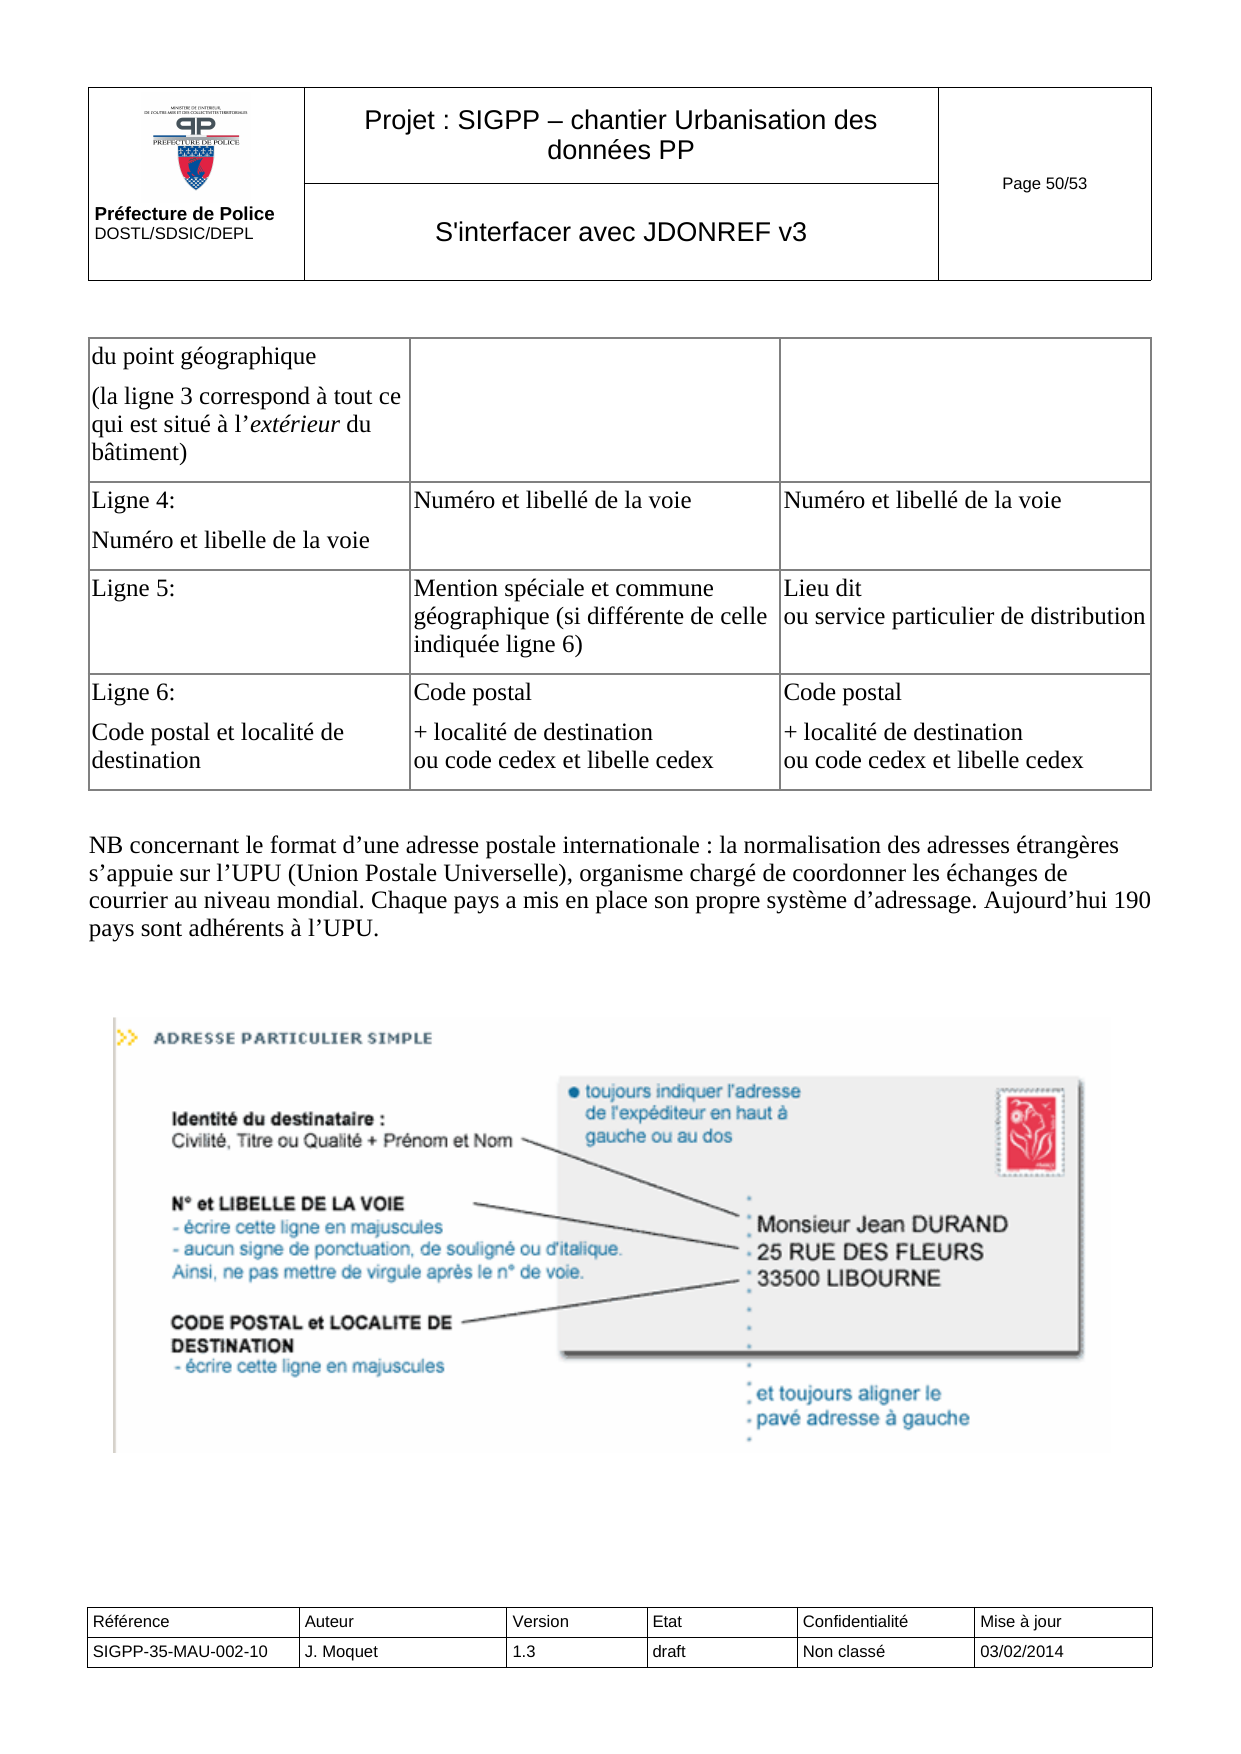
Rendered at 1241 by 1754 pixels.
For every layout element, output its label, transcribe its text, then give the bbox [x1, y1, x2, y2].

table_cell [781, 339, 1150, 481]
table_cell Ligne 4: Numéro et libelle de la voie [90, 483, 409, 569]
table_cell Code postal + localité de destination ou code cedex et libelle cedex [411, 675, 779, 789]
table_cell Numéro et libellé de la voie [411, 483, 779, 569]
table_cell [411, 339, 779, 481]
table_cell du point géographique (la ligne 3 correspond à tout ce qui est situé à l’extérieur du bâtiment) [90, 339, 409, 481]
picture [113, 1013, 1112, 1453]
table_cell Ligne 5: [90, 571, 409, 673]
text NB concernant le format d’une adresse postale internationale : la normalisation des adresses étrangères s’appuie sur l’UPU (Union Postale Universelle), organisme chargé de coordonner les échanges de courrier au niveau mondial. Chaque pays a mis en place son propre système d’adressage. Aujourd’hui 190 pays sont adhérents à l’UPU. [88, 831, 1152, 942]
table_cell Mention spéciale et commune géographique (si différente de celle indiquée ligne 6) [411, 571, 779, 673]
picture [141, 92, 252, 203]
table_cell Code postal + localité de destination ou code cedex et libelle cedex [781, 675, 1150, 789]
table_cell Numéro et libellé de la voie [781, 483, 1150, 569]
table_cell Ligne 6: Code postal et localité de destination [90, 675, 409, 789]
table_cell Lieu dit ou service particulier de distribution [781, 571, 1150, 673]
